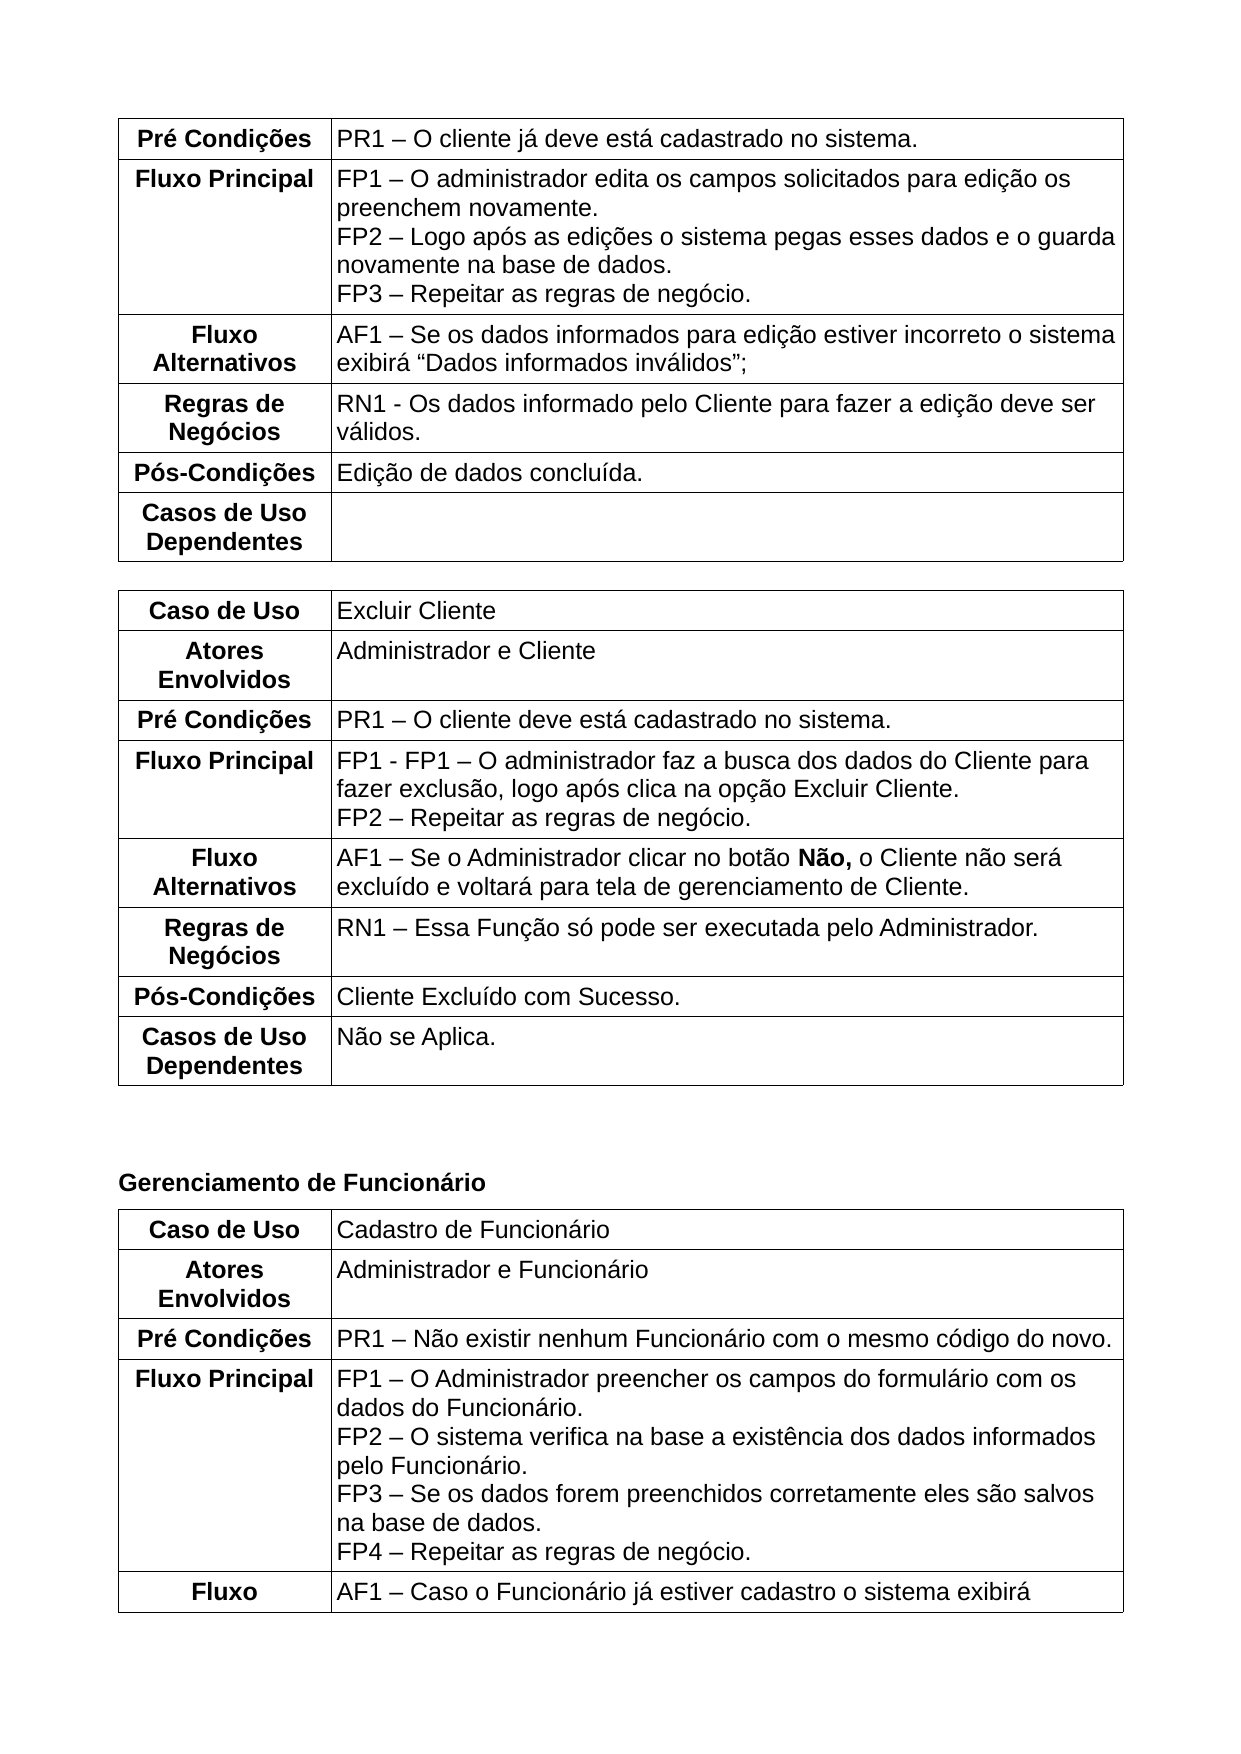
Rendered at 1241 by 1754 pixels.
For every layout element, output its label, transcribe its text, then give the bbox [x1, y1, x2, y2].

table_cell Fluxo Alternativos [119, 839, 331, 907]
subtitle Gerenciamento de Funcionário [118, 1168, 1122, 1196]
table_header Cadastro de Funcionário [332, 1210, 1123, 1249]
table_cell Pré Condições [119, 119, 331, 158]
table_cell Pós-Condições [119, 453, 331, 492]
table_cell RN1 – Essa Função só pode ser executada pelo Administrador. [332, 908, 1123, 976]
table_cell Não se Aplica. [332, 1017, 1123, 1085]
table_cell Fluxo Principal [119, 160, 331, 314]
table_cell PR1 – Não existir nenhum Funcionário com o mesmo código do novo. [332, 1319, 1123, 1359]
table_cell Atores Envolvidos [119, 631, 331, 699]
table_cell FP1 - FP1 – O administrador faz a busca dos dados do Cliente para fazer exclusão, logo após clica na opção Excluir Cliente. FP2 – Repeitar as regras de negócio. [332, 741, 1123, 838]
table_header Caso de Uso [119, 1210, 331, 1249]
table_cell Fluxo Alternativos [119, 315, 331, 383]
table_cell [332, 493, 1123, 561]
table_cell Casos de Uso Dependentes [119, 1017, 331, 1085]
table_cell Pós-Condições [119, 977, 331, 1016]
table_cell FP1 – O administrador edita os campos solicitados para edição os preenchem novamente. FP2 – Logo após as edições o sistema pegas esses dados e o guarda novamente na base de dados. FP3 – Repeitar as regras de negócio. [332, 160, 1123, 314]
table_cell Fluxo Principal [119, 741, 331, 838]
table_cell Administrador e Funcionário [332, 1250, 1123, 1318]
table_cell PR1 – O cliente já deve está cadastrado no sistema. [332, 119, 1123, 158]
table_cell FP1 – O Administrador preencher os campos do formulário com os dados do Funcionário. FP2 – O sistema verifica na base a existência dos dados informados pelo Funcionário. FP3 – Se os dados forem preenchidos corretamente eles são salvos na base de dados. FP4 – Repeitar as regras de negócio. [332, 1360, 1123, 1571]
table_cell Pré Condições [119, 1319, 331, 1359]
table_cell Administrador e Cliente [332, 631, 1123, 699]
table_cell Fluxo Principal [119, 1360, 331, 1571]
table_cell Casos de Uso Dependentes [119, 493, 331, 561]
table_header Caso de Uso [119, 591, 331, 630]
table_cell AF1 – Caso o Funcionário já estiver cadastro o sistema exibirá [332, 1572, 1123, 1612]
table_cell Regras de Negócios [119, 908, 331, 976]
table_header Excluir Cliente [332, 591, 1123, 630]
table_cell Edição de dados concluída. [332, 453, 1123, 492]
table_cell Pré Condições [119, 701, 331, 740]
table_cell Fluxo [119, 1572, 331, 1612]
table_cell Cliente Excluído com Sucesso. [332, 977, 1123, 1016]
table_cell AF1 – Se o Administrador clicar no botão Não, o Cliente não será excluído e voltará para tela de gerenciamento de Cliente. [332, 839, 1123, 907]
table_cell RN1 - Os dados informado pelo Cliente para fazer a edição deve ser válidos. [332, 384, 1123, 452]
table_cell AF1 – Se os dados informados para edição estiver incorreto o sistema exibirá “Dados informados inválidos”; [332, 315, 1123, 383]
table_cell PR1 – O cliente deve está cadastrado no sistema. [332, 701, 1123, 740]
table_cell Atores Envolvidos [119, 1250, 331, 1318]
table_cell Regras de Negócios [119, 384, 331, 452]
